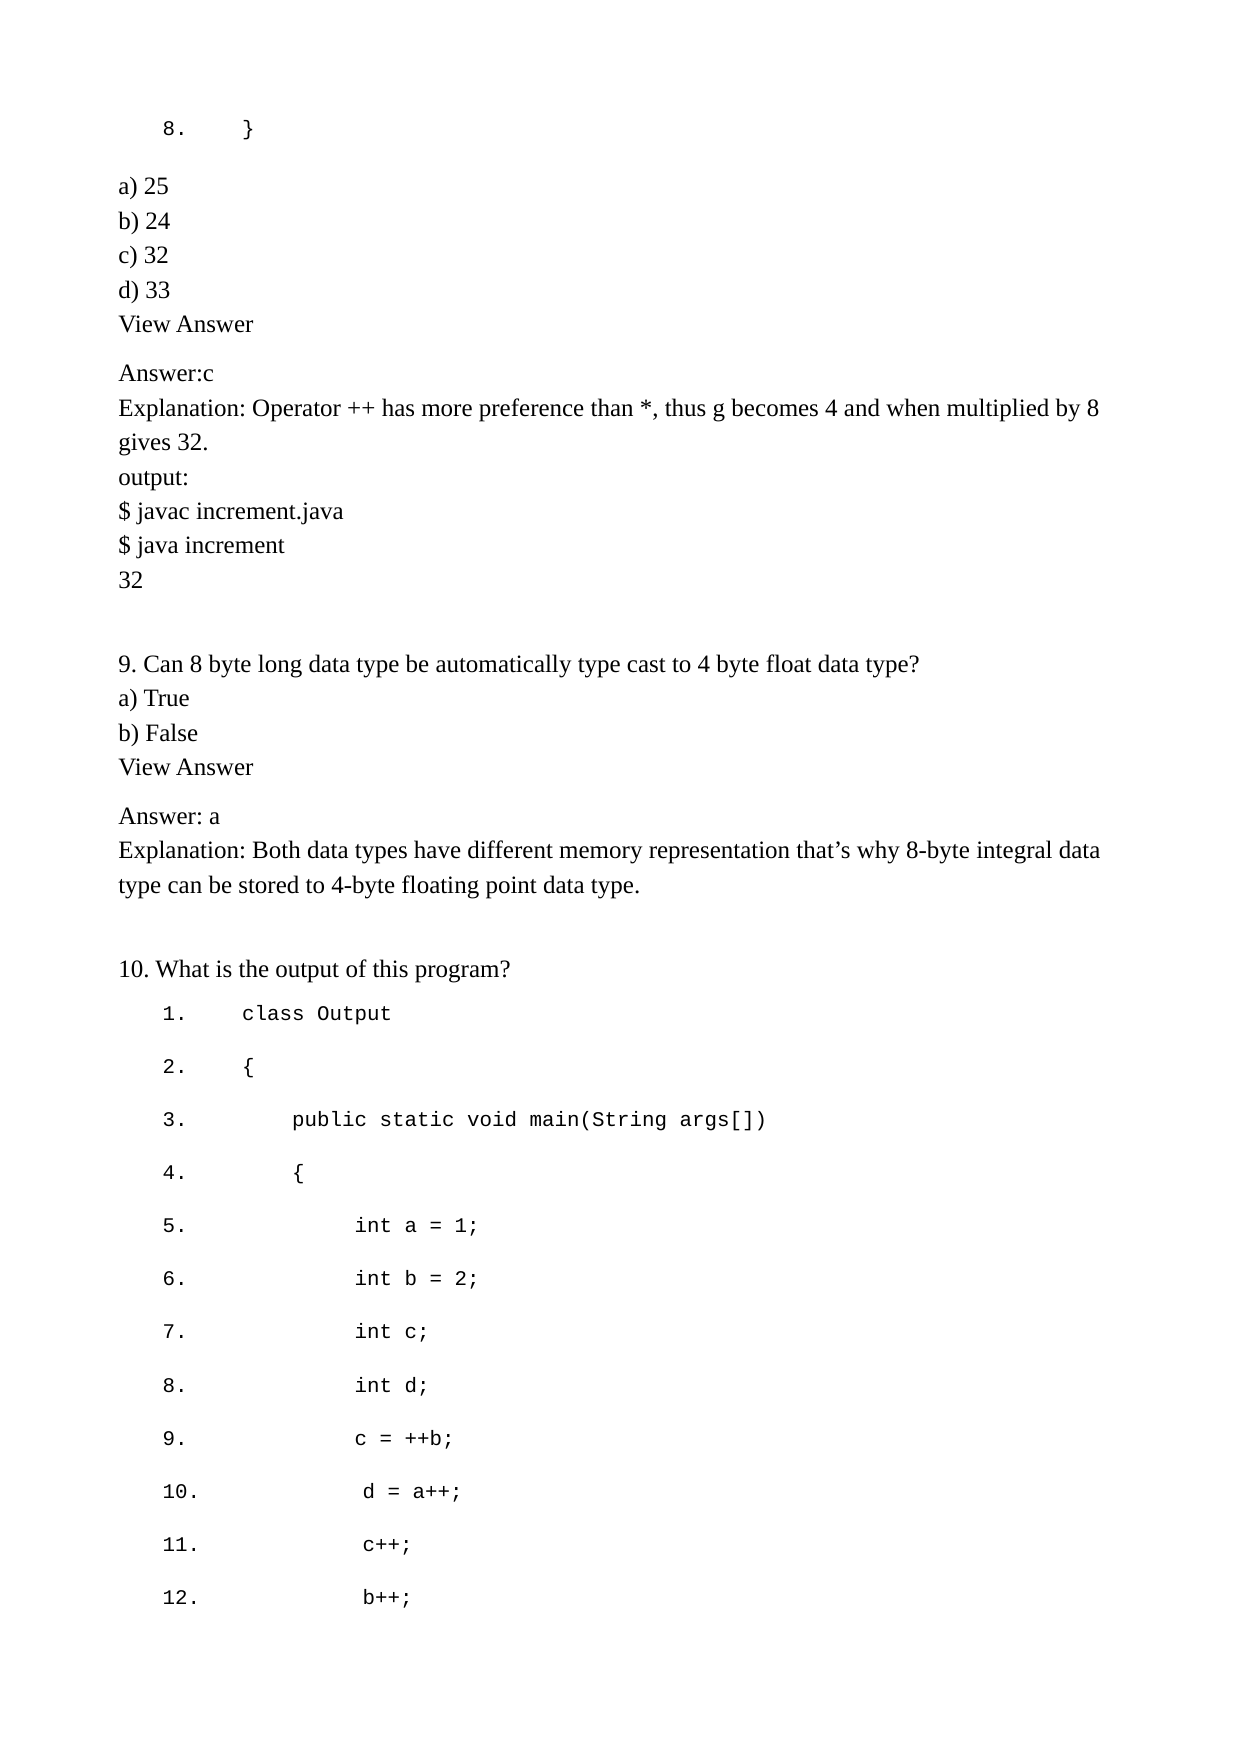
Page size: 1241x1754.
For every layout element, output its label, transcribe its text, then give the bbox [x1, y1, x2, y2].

text 9. Can 8 byte long data type be automatically type cast to 4 byte float data type? a) True b) False View Answer [118, 649, 1122, 781]
list class Output [162, 1003, 1122, 1026]
list int d; [162, 1374, 1122, 1398]
list b++; [162, 1587, 1122, 1611]
text Answer:c Explanation: Operator ++ has more preference than *, thus g becomes 4 and when multiplied by 8 gives 32. output: $ javac increment.java $ java increment 32 [118, 358, 1122, 628]
list c = ++b; [162, 1428, 1122, 1451]
list int a = 1; [162, 1215, 1122, 1239]
list public static void main(String args[]) [162, 1109, 1122, 1133]
text Answer: a Explanation: Both data types have different memory representation that’s why 8-byte integral data type can be stored to 4-byte floating point data type. [118, 801, 1122, 933]
list int c; [162, 1321, 1122, 1345]
list } [162, 118, 1122, 142]
list d = a++; [162, 1481, 1122, 1504]
text 10. What is the output of this program? [118, 954, 1122, 982]
list c++; [162, 1534, 1122, 1558]
text a) 25 b) 24 c) 32 d) 33 View Answer [118, 171, 1122, 338]
list { [162, 1162, 1122, 1186]
list int b = 2; [162, 1268, 1122, 1292]
list { [162, 1056, 1122, 1079]
